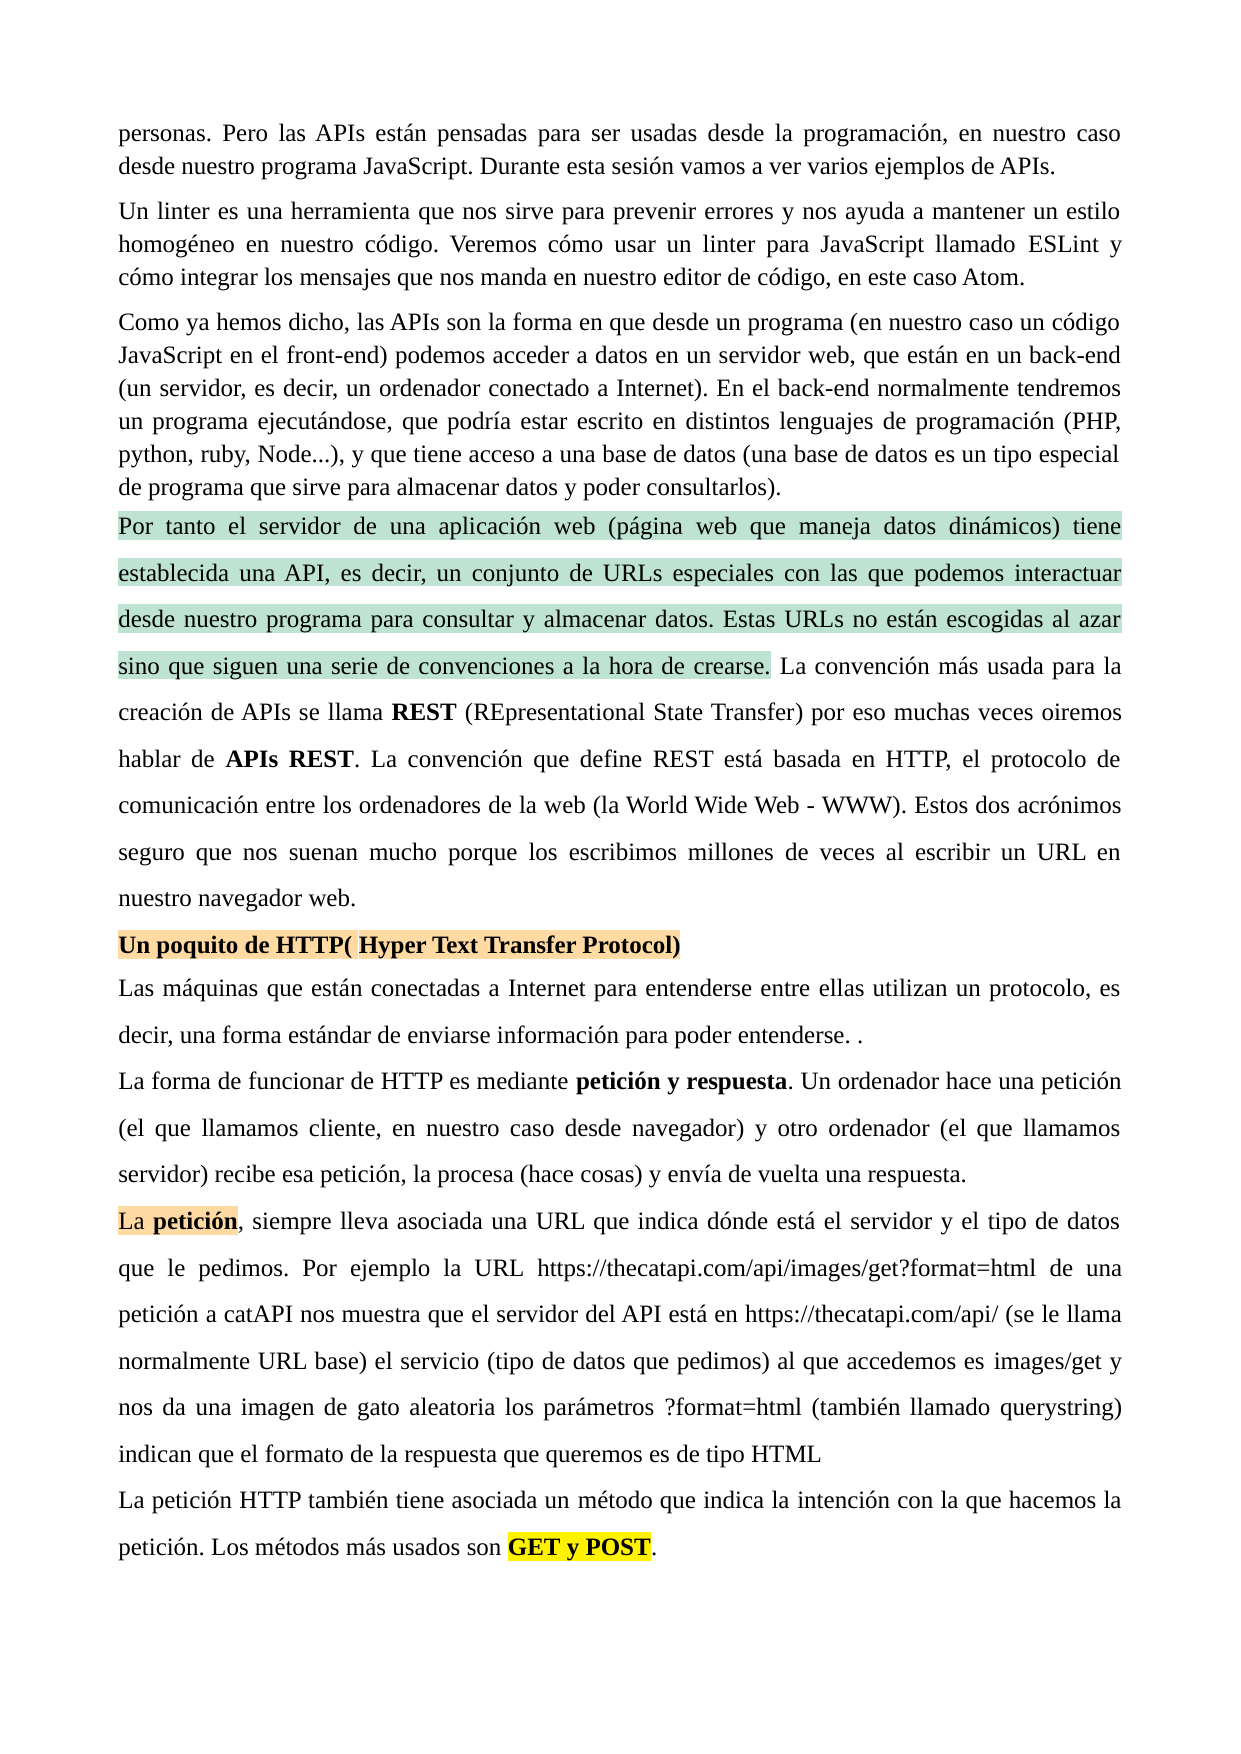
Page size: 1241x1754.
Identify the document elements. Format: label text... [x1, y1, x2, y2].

text Las máquinas que están conectadas a Internet para entenderse entre ellas utilizan un protocolo, es decir, una forma estándar de enviarse información para poder entenderse. . [118, 973, 1122, 1048]
text Por tanto el servidor de una aplicación web (página web que maneja datos dinámicos) tiene establecida una API, es decir, un conjunto de URLs especiales con las que podemos interactuar desde nuestro programa para consultar y almacenar datos. Estas URLs no están escogidas al azar sino que siguen una serie de convenciones a la hora de crearse. La convención más usada para la creación de APIs se llama REST (REpresentational State Transfer) por eso muchas veces oiremos hablar de APIs REST. La convención que define REST está basada en HTTP, el protocolo de comunicación entre los ordenadores de la web (la World Wide Web - WWW). Estos dos acrónimos seguro que nos suenan mucho porque los escribimos millones de veces al escribir un URL en nuestro navegador web. [118, 511, 1122, 912]
text Un linter es una herramienta que nos sirve para prevenir errores y nos ayuda a mantener un estilo homogéneo en nuestro código. Veremos cómo usar un linter para JavaScript llamado ESLint y cómo integrar los mensajes que nos manda en nuestro editor de código, en este caso Atom. [118, 196, 1122, 291]
subtitle Un poquito de HTTP( Hyper Text Transfer Protocol) [118, 930, 1122, 959]
text personas. Pero las APIs están pensadas para ser usadas desde la programación, en nuestro caso desde nuestro programa JavaScript. Durante esta sesión vamos a ver varios ejemplos de APIs. [118, 118, 1122, 180]
text La petición HTTP también tiene asociada un método que indica la intención con la que hacemos la petición. Los métodos más usados son GET y POST. [118, 1485, 1122, 1561]
text La petición, siempre lleva asociada una URL que indica dónde está el servidor y el tipo de datos que le pedimos. Por ejemplo la URL https://thecatapi.com/api/images/get?format=html de una petición a catAPI nos muestra que el servidor del API está en https://thecatapi.com/api/ (se le llama normalmente URL base) el servicio (tipo de datos que pedimos) al que accedemos es images/get y nos da una imagen de gato aleatoria los parámetros ?format=html (también llamado querystring) indican que el formato de la respuesta que queremos es de tipo HTML [118, 1206, 1122, 1468]
text Como ya hemos dicho, las APIs son la forma en que desde un programa (en nuestro caso un código JavaScript en el front-end) podemos acceder a datos en un servidor web, que están en un back-end (un servidor, es decir, un ordenador conectado a Internet). En el back-end normalmente tendremos un programa ejecutándose, que podría estar escrito en distintos lenguajes de programación (PHP, python, ruby, Node...), y que tiene acceso a una base de datos (una base de datos es un tipo especial de programa que sirve para almacenar datos y poder consultarlos). [118, 307, 1122, 501]
text La forma de funcionar de HTTP es mediante petición y respuesta. Un ordenador hace una petición (el que llamamos cliente, en nuestro caso desde navegador) y otro ordenador (el que llamamos servidor) recibe esa petición, la procesa (hace cosas) y envía de vuelta una respuesta. [118, 1066, 1122, 1188]
